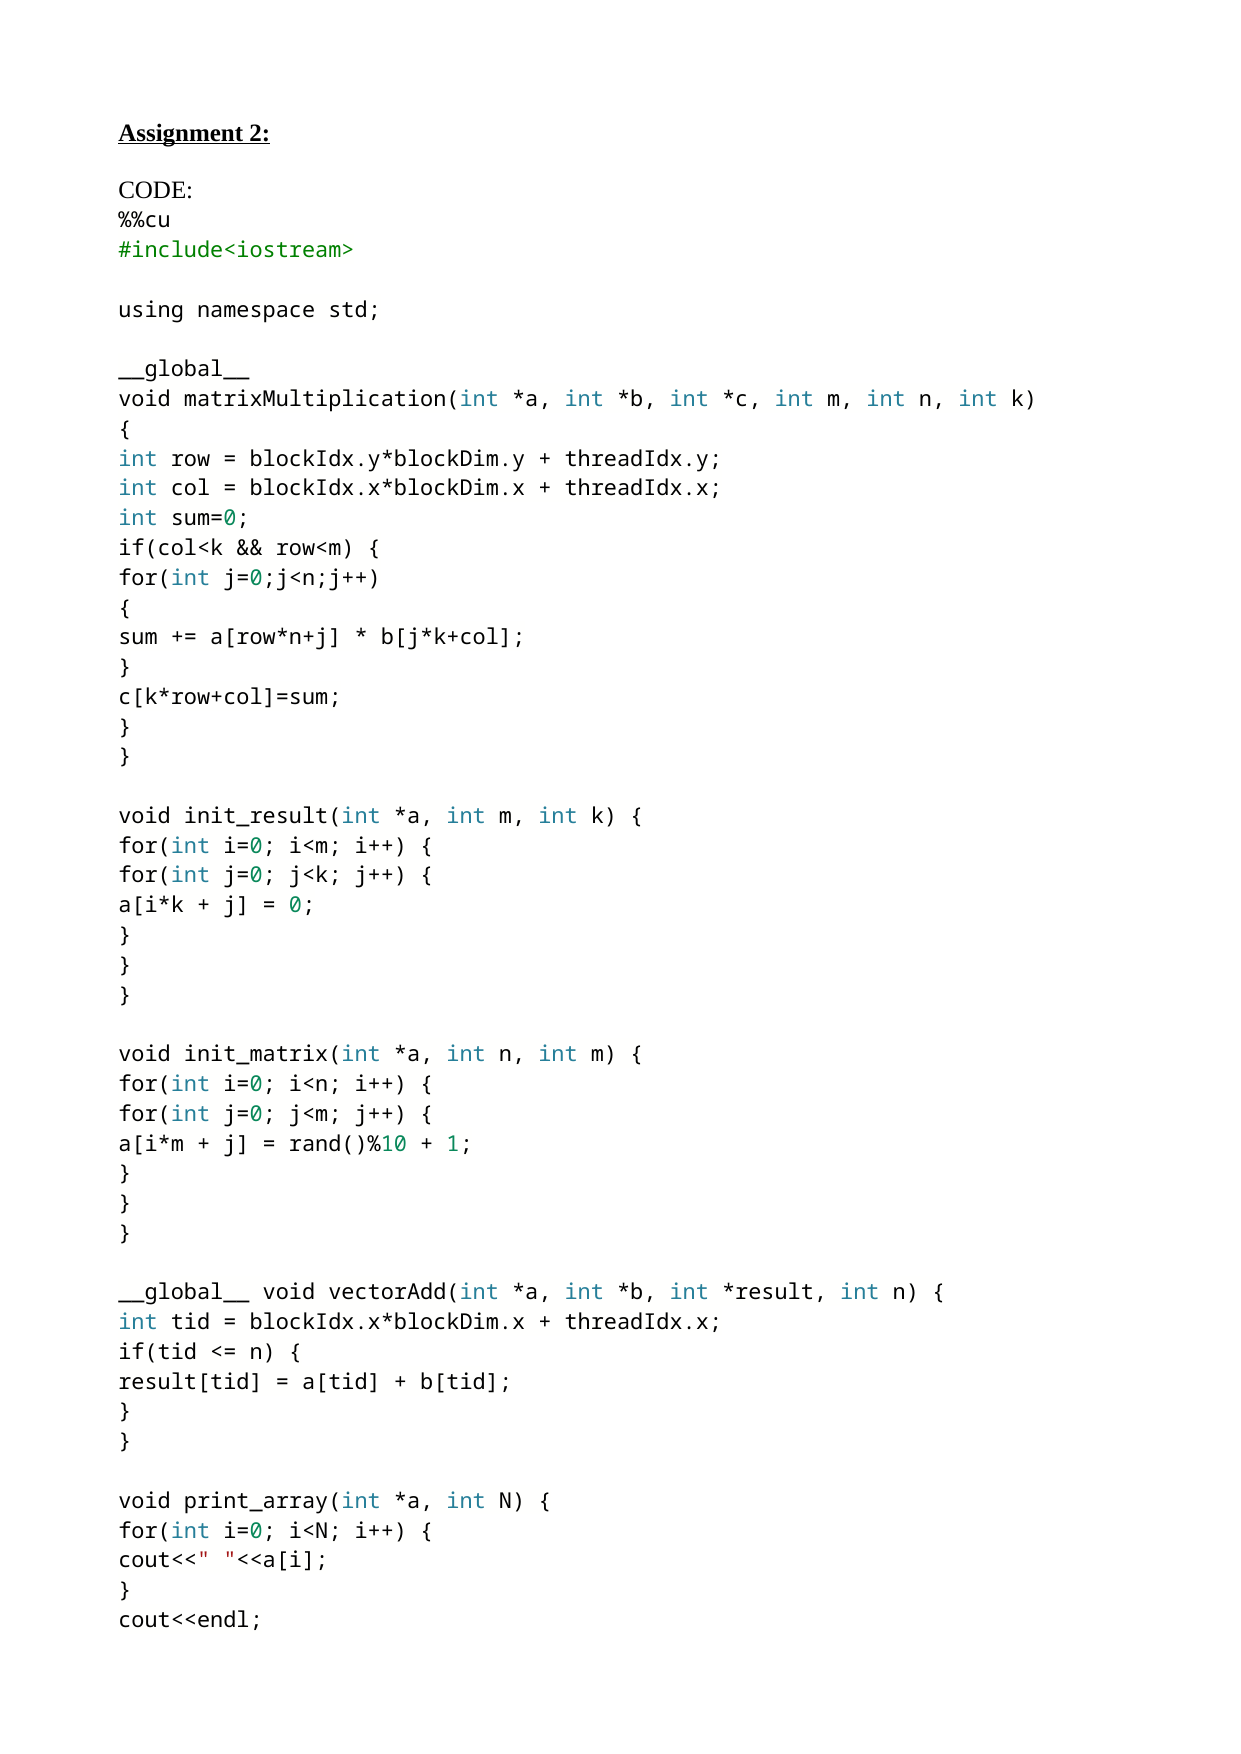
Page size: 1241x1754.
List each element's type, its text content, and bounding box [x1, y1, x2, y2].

text void init_matrix(int *a, int n, int m) { [118, 1038, 1122, 1068]
text } [118, 949, 1122, 979]
text if(tid <= n) { [118, 1336, 1122, 1366]
text result[tid] = a[tid] + b[tid]; [118, 1366, 1122, 1396]
text for(int j=0;j<n;j++) [118, 562, 1122, 591]
text } [118, 651, 1122, 681]
text } [118, 711, 1122, 740]
text cout<<" "<<a[i]; [118, 1544, 1122, 1574]
text for(int i=0; i<N; i++) { [118, 1514, 1122, 1544]
text int tid = blockIdx.x*blockDim.x + threadIdx.x; [118, 1306, 1122, 1336]
text sum += a[row*n+j] * b[j*k+col]; [118, 621, 1122, 651]
text { [118, 413, 1122, 442]
text } [118, 1217, 1122, 1247]
text } [118, 1396, 1122, 1425]
text for(int j=0; j<m; j++) { [118, 1098, 1122, 1127]
text void init_result(int *a, int m, int k) { [118, 800, 1122, 830]
text for(int j=0; j<k; j++) { [118, 859, 1122, 889]
text } [118, 1425, 1122, 1455]
text } [118, 979, 1122, 1008]
text } [118, 1187, 1122, 1217]
text if(col<k && row<m) { [118, 532, 1122, 562]
text } [118, 740, 1122, 770]
text { [118, 591, 1122, 621]
text cout<<endl; [118, 1604, 1122, 1634]
text for(int i=0; i<m; i++) { [118, 830, 1122, 859]
text __global__ void vectorAdd(int *a, int *b, int *result, int n) { [118, 1276, 1122, 1306]
text c[k*row+col]=sum; [118, 681, 1122, 711]
text %%cu [118, 204, 1122, 234]
text } [118, 1574, 1122, 1604]
text } [118, 1157, 1122, 1187]
text } [118, 919, 1122, 949]
text int col = blockIdx.x*blockDim.x + threadIdx.x; [118, 472, 1122, 502]
text for(int i=0; i<n; i++) { [118, 1068, 1122, 1098]
text CODE: [118, 176, 1122, 204]
text int row = blockIdx.y*blockDim.y + threadIdx.y; [118, 442, 1122, 472]
text void print_array(int *a, int N) { [118, 1485, 1122, 1514]
text using namespace std; [118, 294, 1122, 323]
text a[i*k + j] = 0; [118, 889, 1122, 919]
text int sum=0; [118, 502, 1122, 532]
text a[i*m + j] = rand()%10 + 1; [118, 1127, 1122, 1157]
text __global__ [118, 353, 1122, 383]
text Assignment 2: [118, 118, 1122, 147]
text #include<iostream> [118, 234, 1122, 264]
text void matrixMultiplication(int *a, int *b, int *c, int m, int n, int k) [118, 383, 1122, 413]
